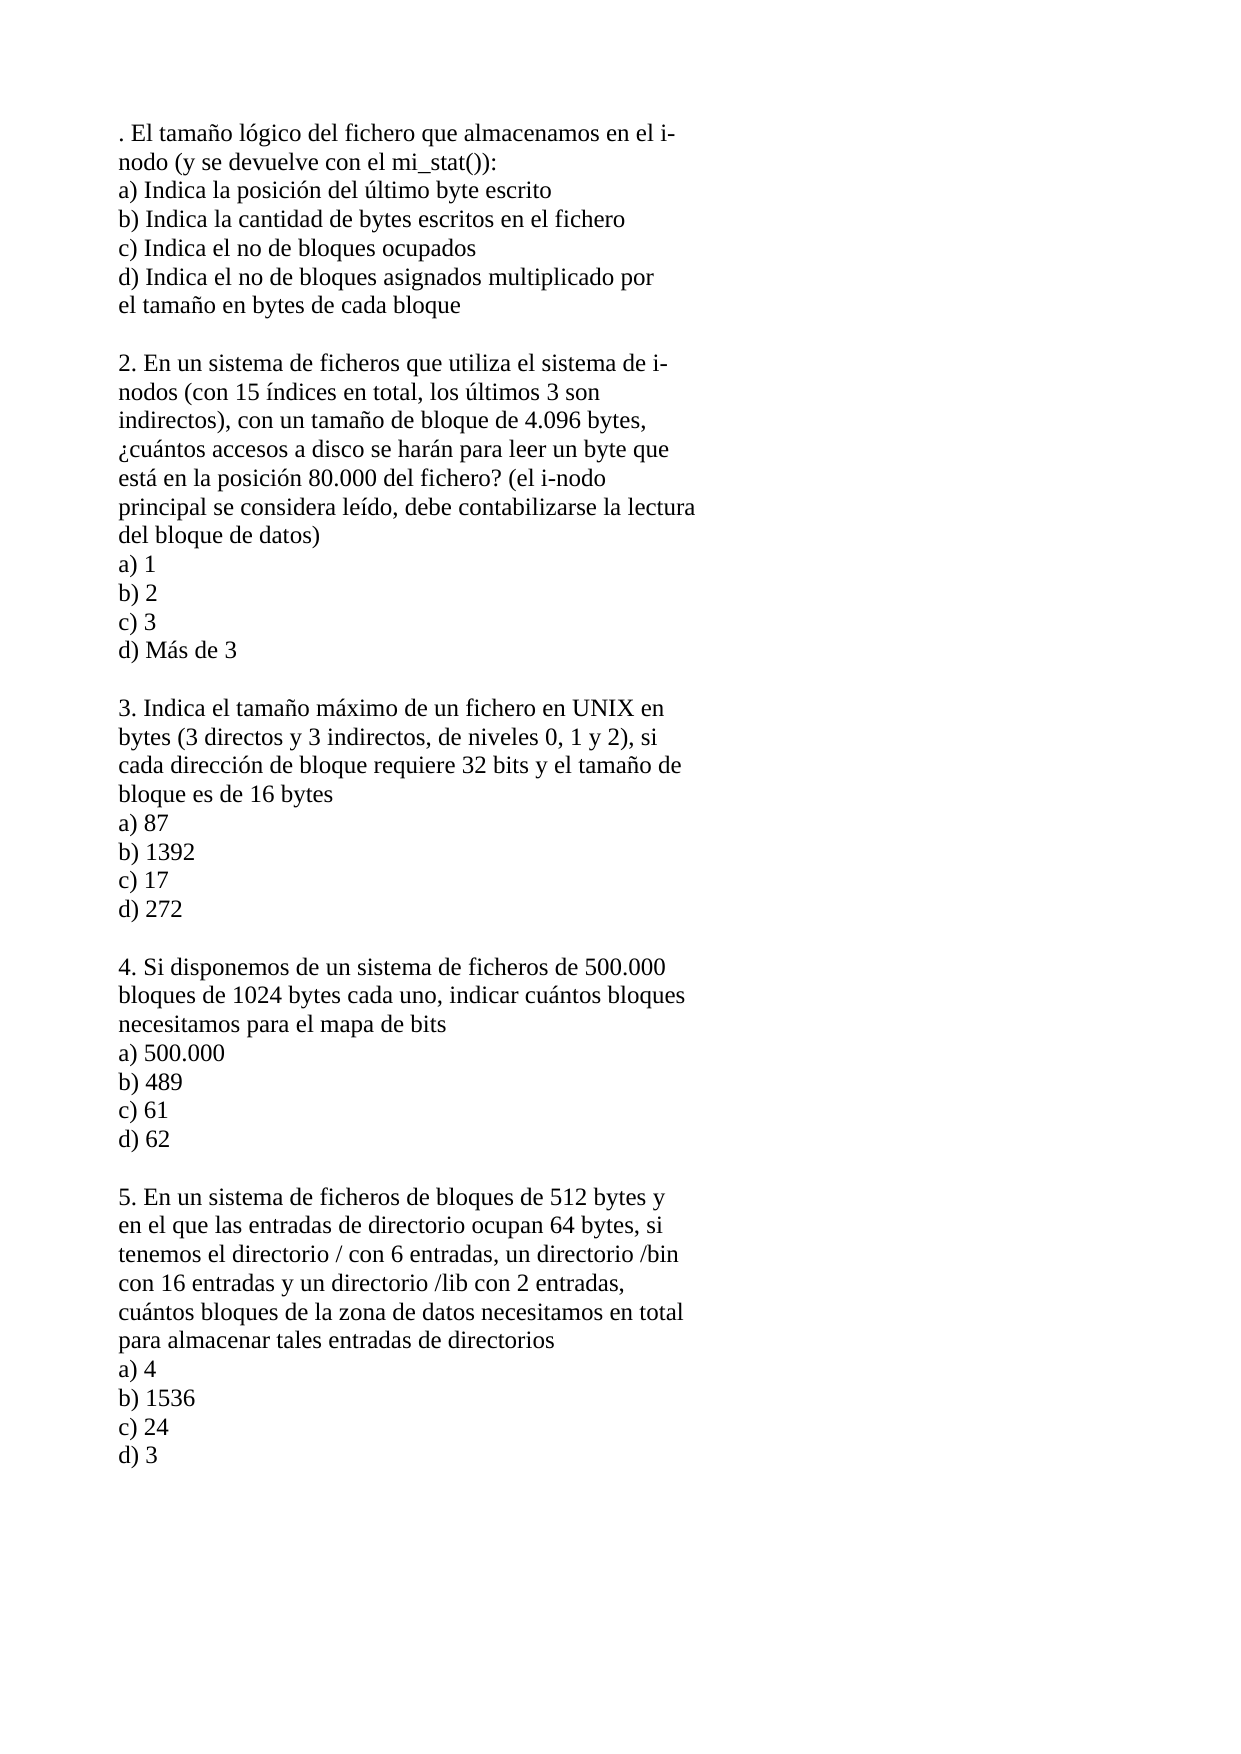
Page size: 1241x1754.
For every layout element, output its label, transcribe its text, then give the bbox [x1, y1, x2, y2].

text necesitamos para el mapa de bits [118, 1009, 1122, 1038]
text a) 500.000 [118, 1038, 1122, 1067]
text c) 3 [118, 607, 1122, 636]
text a) Indica la posición del último byte escrito [118, 176, 1122, 204]
text bloque es de 16 bytes [118, 779, 1122, 808]
text del bloque de datos) [118, 521, 1122, 549]
text a) 1 [118, 549, 1122, 578]
text d) Más de 3 [118, 636, 1122, 664]
text a) 87 [118, 808, 1122, 837]
text bytes (3 directos y 3 indirectos, de niveles 0, 1 y 2), si [118, 722, 1122, 751]
text cada dirección de bloque requiere 32 bits y el tamaño de [118, 751, 1122, 779]
text c) 24 [118, 1412, 1122, 1441]
text tenemos el directorio / con 6 entradas, un directorio /bin [118, 1239, 1122, 1268]
text 3. Indica el tamaño máximo de un fichero en UNIX en [118, 693, 1122, 722]
text . El tamaño lógico del fichero que almacenamos en el i- [118, 118, 1122, 147]
text con 16 entradas y un directorio /lib con 2 entradas, [118, 1268, 1122, 1297]
text c) 17 [118, 866, 1122, 894]
text d) 3 [118, 1441, 1122, 1469]
text 2. En un sistema de ficheros que utiliza el sistema de i- [118, 348, 1122, 377]
text b) 489 [118, 1067, 1122, 1096]
text b) 1536 [118, 1383, 1122, 1412]
text c) 61 [118, 1096, 1122, 1124]
text principal se considera leído, debe contabilizarse la lectura [118, 492, 1122, 521]
text d) 272 [118, 894, 1122, 923]
text nodos (con 15 índices en total, los últimos 3 son [118, 377, 1122, 406]
text nodo (y se devuelve con el mi_stat()): [118, 147, 1122, 176]
text en el que las entradas de directorio ocupan 64 bytes, si [118, 1211, 1122, 1239]
text b) Indica la cantidad de bytes escritos en el fichero [118, 204, 1122, 233]
text para almacenar tales entradas de directorios [118, 1326, 1122, 1354]
text d) Indica el no de bloques asignados multiplicado por [118, 262, 1122, 291]
text b) 1392 [118, 837, 1122, 866]
text cuántos bloques de la zona de datos necesitamos en total [118, 1297, 1122, 1326]
text indirectos), con un tamaño de bloque de 4.096 bytes, [118, 406, 1122, 434]
text d) 62 [118, 1124, 1122, 1153]
text ¿cuántos accesos a disco se harán para leer un byte que [118, 434, 1122, 463]
text c) Indica el no de bloques ocupados [118, 233, 1122, 262]
text b) 2 [118, 578, 1122, 607]
text 5. En un sistema de ficheros de bloques de 512 bytes y [118, 1182, 1122, 1211]
text a) 4 [118, 1354, 1122, 1383]
text el tamaño en bytes de cada bloque [118, 291, 1122, 319]
text está en la posición 80.000 del fichero? (el i-nodo [118, 463, 1122, 492]
text 4. Si disponemos de un sistema de ficheros de 500.000 [118, 952, 1122, 981]
text bloques de 1024 bytes cada uno, indicar cuántos bloques [118, 981, 1122, 1009]
